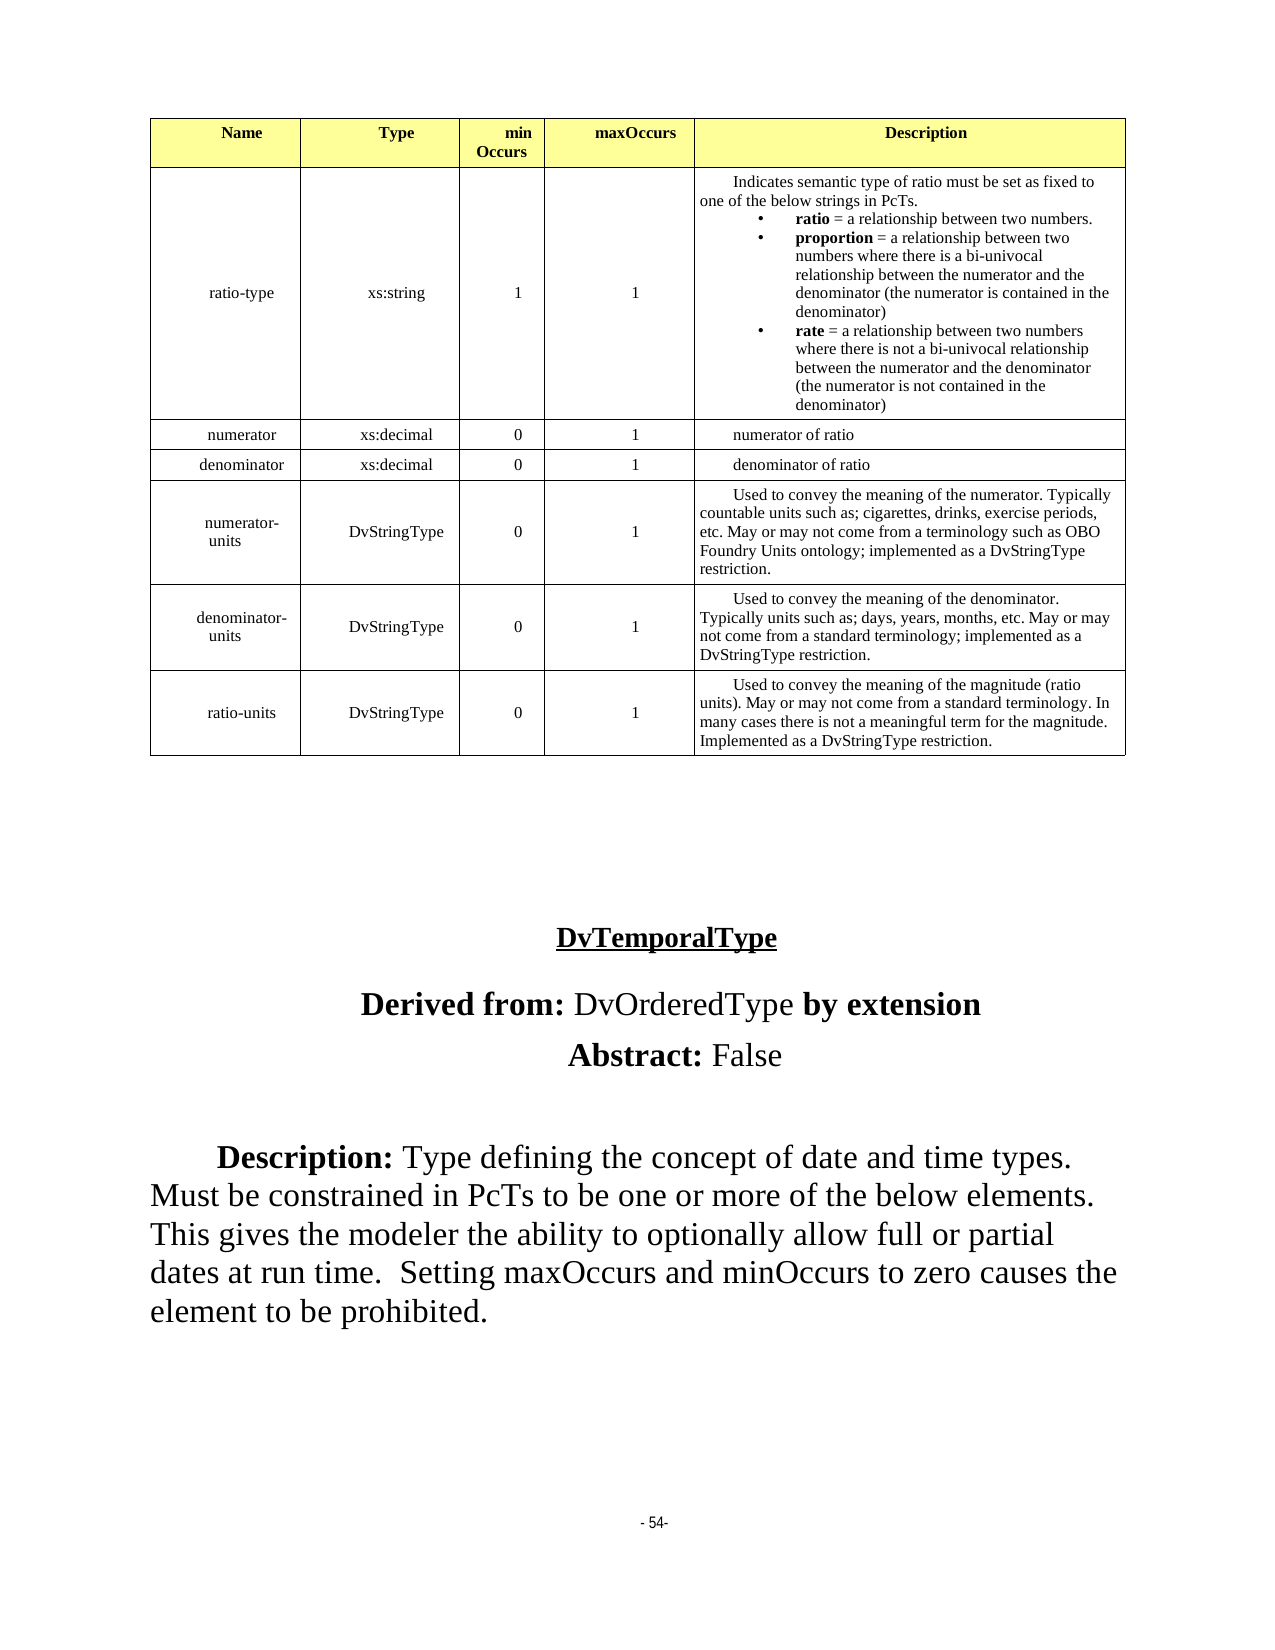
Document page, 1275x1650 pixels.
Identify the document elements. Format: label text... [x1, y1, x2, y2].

table_cell 0 [460, 585, 544, 670]
text Description: Type defining the concept of date and time types. Must be constrained in PcTs to be one or more of the below elements. This gives the modeler the ability to optionally allow full or partial dates at run time. Setting maxOccurs and minOccurs to zero causes the element to be prohibited. [150, 1137, 1125, 1368]
table_header minOccurs [460, 119, 544, 167]
table_cell xs:decimal [301, 420, 459, 449]
table_cell 1 [545, 671, 694, 755]
table_cell xs:string [301, 168, 459, 419]
table_cell numerator-units [151, 481, 300, 584]
table_cell Used to convey the meaning of the denominator. Typically units such as; days, years, months, etc. May or may not come from a standard terminology; implemented as a DvStringType restriction. [695, 585, 1125, 670]
table_cell ratio-units [151, 671, 300, 755]
table_header Type [301, 119, 459, 167]
table_cell 0 [460, 450, 544, 480]
table_header Name [151, 119, 300, 167]
table_cell Used to convey the meaning of the numerator. Typically countable units such as; cigarettes, drinks, exercise periods, etc. May or may not come from a terminology such as OBO Foundry Units ontology; implemented as a DvStringType restriction. [695, 481, 1125, 584]
table_header Description [695, 119, 1125, 167]
table_cell 0 [460, 671, 544, 755]
table_cell DvStringType [301, 671, 459, 755]
table_cell xs:decimal [301, 450, 459, 480]
table_cell 1 [545, 168, 694, 419]
table_cell 1 [545, 585, 694, 670]
text Abstract: False [150, 1035, 1125, 1073]
table_cell denominator of ratio [695, 450, 1125, 480]
text Derived from: DvOrderedType by extension [150, 984, 1125, 1023]
table_cell denominator-units [151, 585, 300, 670]
table_cell DvStringType [301, 481, 459, 584]
table_cell denominator [151, 450, 300, 480]
table_cell numerator of ratio [695, 420, 1125, 449]
table_cell 1 [545, 481, 694, 584]
table_cell 1 [545, 420, 694, 449]
table_cell 1 [545, 450, 694, 480]
table_header maxOccurs [545, 119, 694, 167]
table_cell ratio-type [151, 168, 300, 419]
table_cell Used to convey the meaning of the magnitude (ratio units). May or may not come from a standard terminology. In many cases there is not a meaningful term for the magnitude. Implemented as a DvStringType restriction. [695, 671, 1125, 755]
table_cell 1 [460, 168, 544, 419]
table_cell 0 [460, 420, 544, 449]
text DvTemporalType [150, 921, 1125, 954]
table_cell numerator [151, 420, 300, 449]
table_cell Indicates semantic type of ratio must be set as fixed to one of the below strings in PcTs. ratio = a relationship between two numbers. proportion = a relationship between two numbers where there is a bi-univocal relationship between the numerator and the denominator (the numerator is contained in the denominator) rate = a relationship between two numbers where there is not a bi-univocal relationship between the numerator and the denominator (the numerator is not contained in the denominator) [695, 168, 1125, 419]
table_cell DvStringType [301, 585, 459, 670]
table_cell 0 [460, 481, 544, 584]
